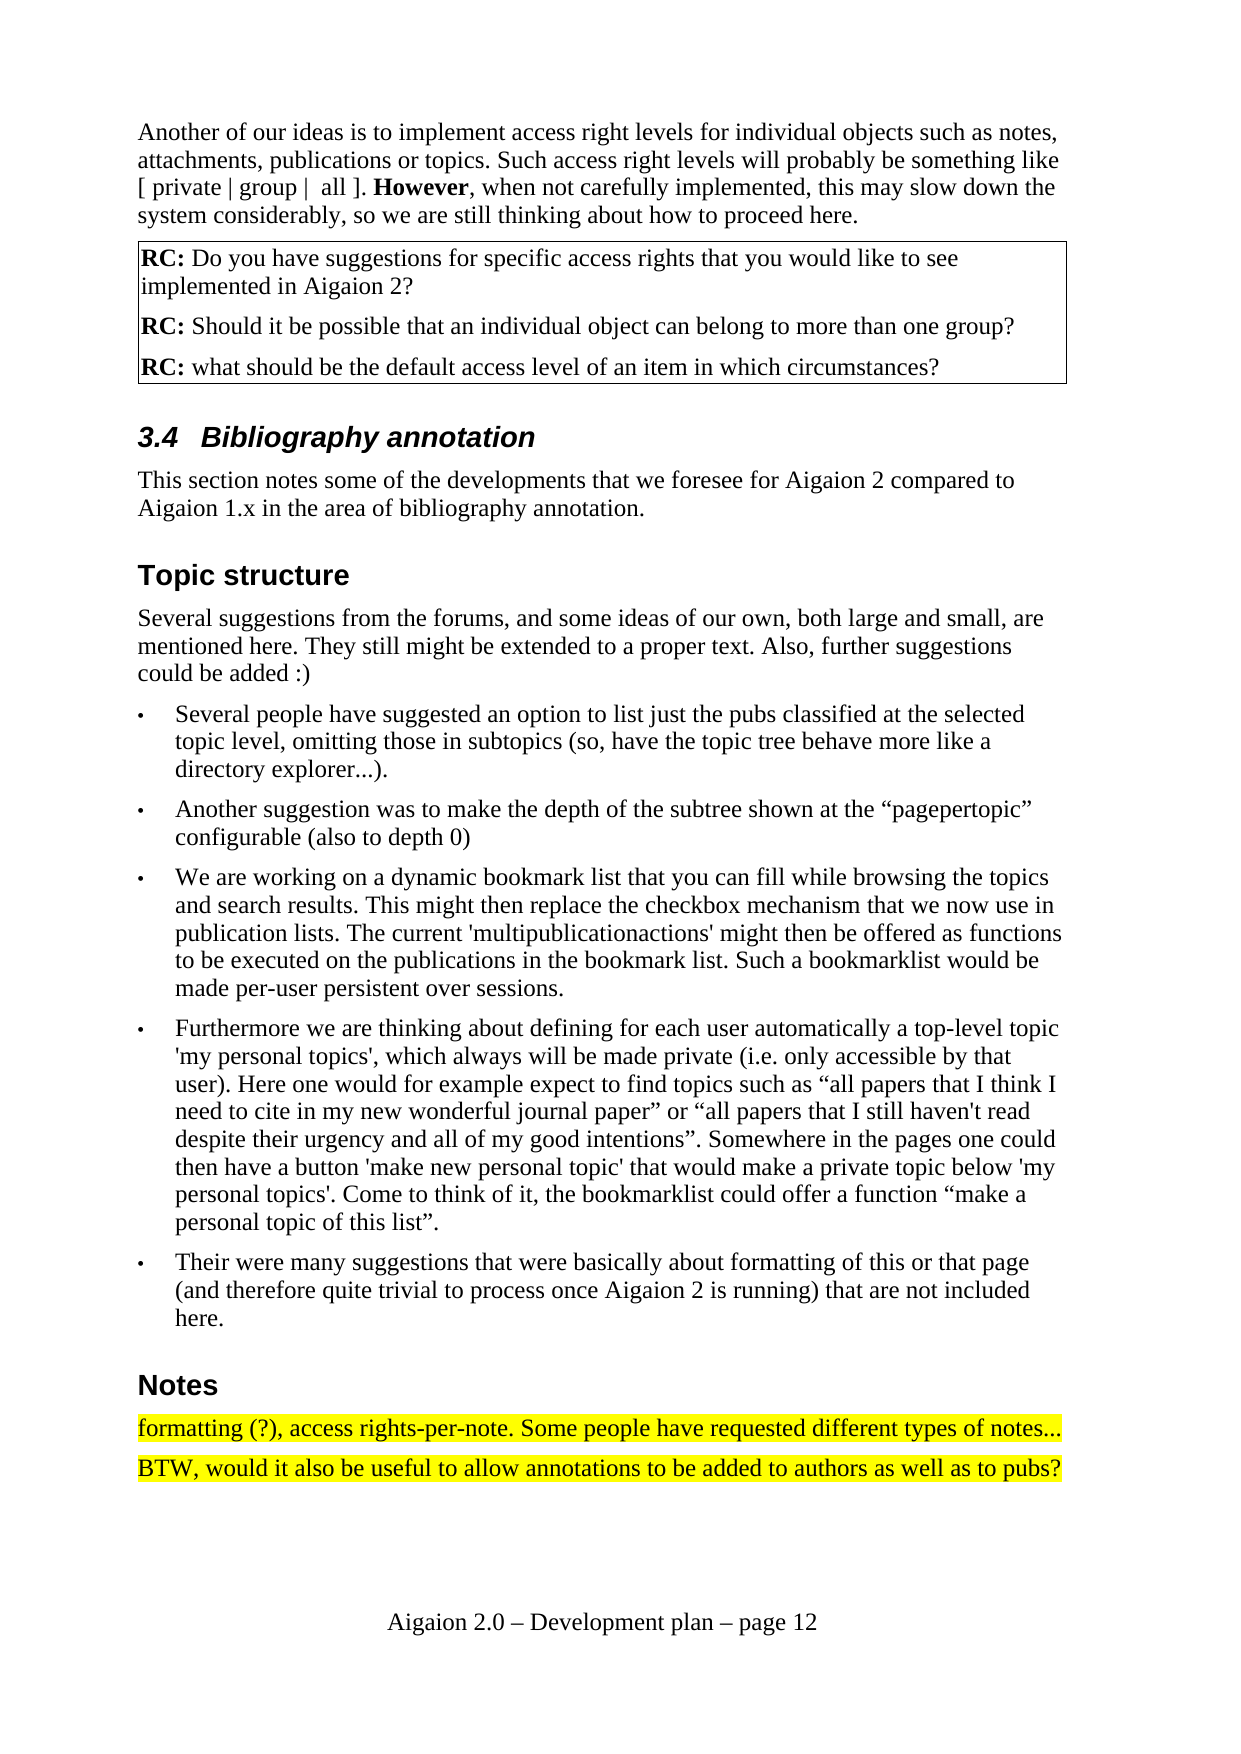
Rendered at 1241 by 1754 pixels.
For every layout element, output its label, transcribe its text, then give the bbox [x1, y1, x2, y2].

list Furthermore we are thinking about defining for each user automatically a top-level topic 'my personal topics', which always will be made private (i.e. only accessible by that user). Here one would for example expect to find topics such as “all papers that I think I need to cite in my new wonderful journal paper” or “all papers that I still haven't read despite their urgency and all of my good intentions”. Somewhere in the pages one could then have a button 'make new personal topic' that would make a private topic below 'my personal topics'. Come to think of it, the bookmarklist could offer a function “make a personal topic of this list”. [137, 1014, 1067, 1236]
text This section notes some of the developments that we foresee for Aigaion 2 compared to Aigaion 1.x in the area of bibliography annotation. [137, 466, 1067, 522]
list We are working on a dynamic bookmark list that you can fill while browsing the topics and search results. This might then replace the checkbox mechanism that we now use in publication lists. The current 'multipublicationactions' might then be offered as functions to be executed on the publications in the bookmark list. Such a bookmarklist would be made per-user persistent over sessions. [137, 863, 1067, 1002]
list Their were many suggestions that were basically about formatting of this or that page (and therefore quite trivial to process once Aigaion 2 is running) that are not included here. [137, 1248, 1067, 1332]
text RC: Should it be possible that an individual object can belong to more than one group? [139, 309, 1066, 340]
subtitle Topic structure [137, 559, 1067, 592]
text RC: Do you have suggestions for specific access rights that you would like to see implemented in Aigaion 2? [139, 242, 1066, 300]
subtitle Bibliography annotation [137, 421, 1067, 454]
text BTW, would it also be useful to allow annotations to be added to authors as well as to pubs? [137, 1454, 1067, 1482]
text RC: what should be the default access level of an item in which circumstances? [139, 349, 1066, 383]
text Another of our ideas is to implement access right levels for individual objects such as notes, attachments, publications or topics. Such access right levels will probably be something like [ private | group | all ]. However, when not carefully implemented, this may slow down the system considerably, so we are still thinking about how to proceed here. [137, 118, 1067, 229]
text Several suggestions from the forums, and some ideas of our own, both large and small, are mentioned here. They still might be extended to a proper text. Also, further suggestions could be added :) [137, 604, 1067, 687]
text formatting (?), access rights-per-note. Some people have requested different types of notes... [137, 1414, 1067, 1442]
subtitle Notes [137, 1369, 1067, 1402]
list Another suggestion was to make the depth of the subtree shown at the “pagepertopic” configurable (also to depth 0) [137, 795, 1067, 851]
list Several people have suggested an option to list just the pubs classified at the selected topic level, omitting those in subtopics (so, have the topic tree behave more like a directory explorer...). [137, 700, 1067, 783]
